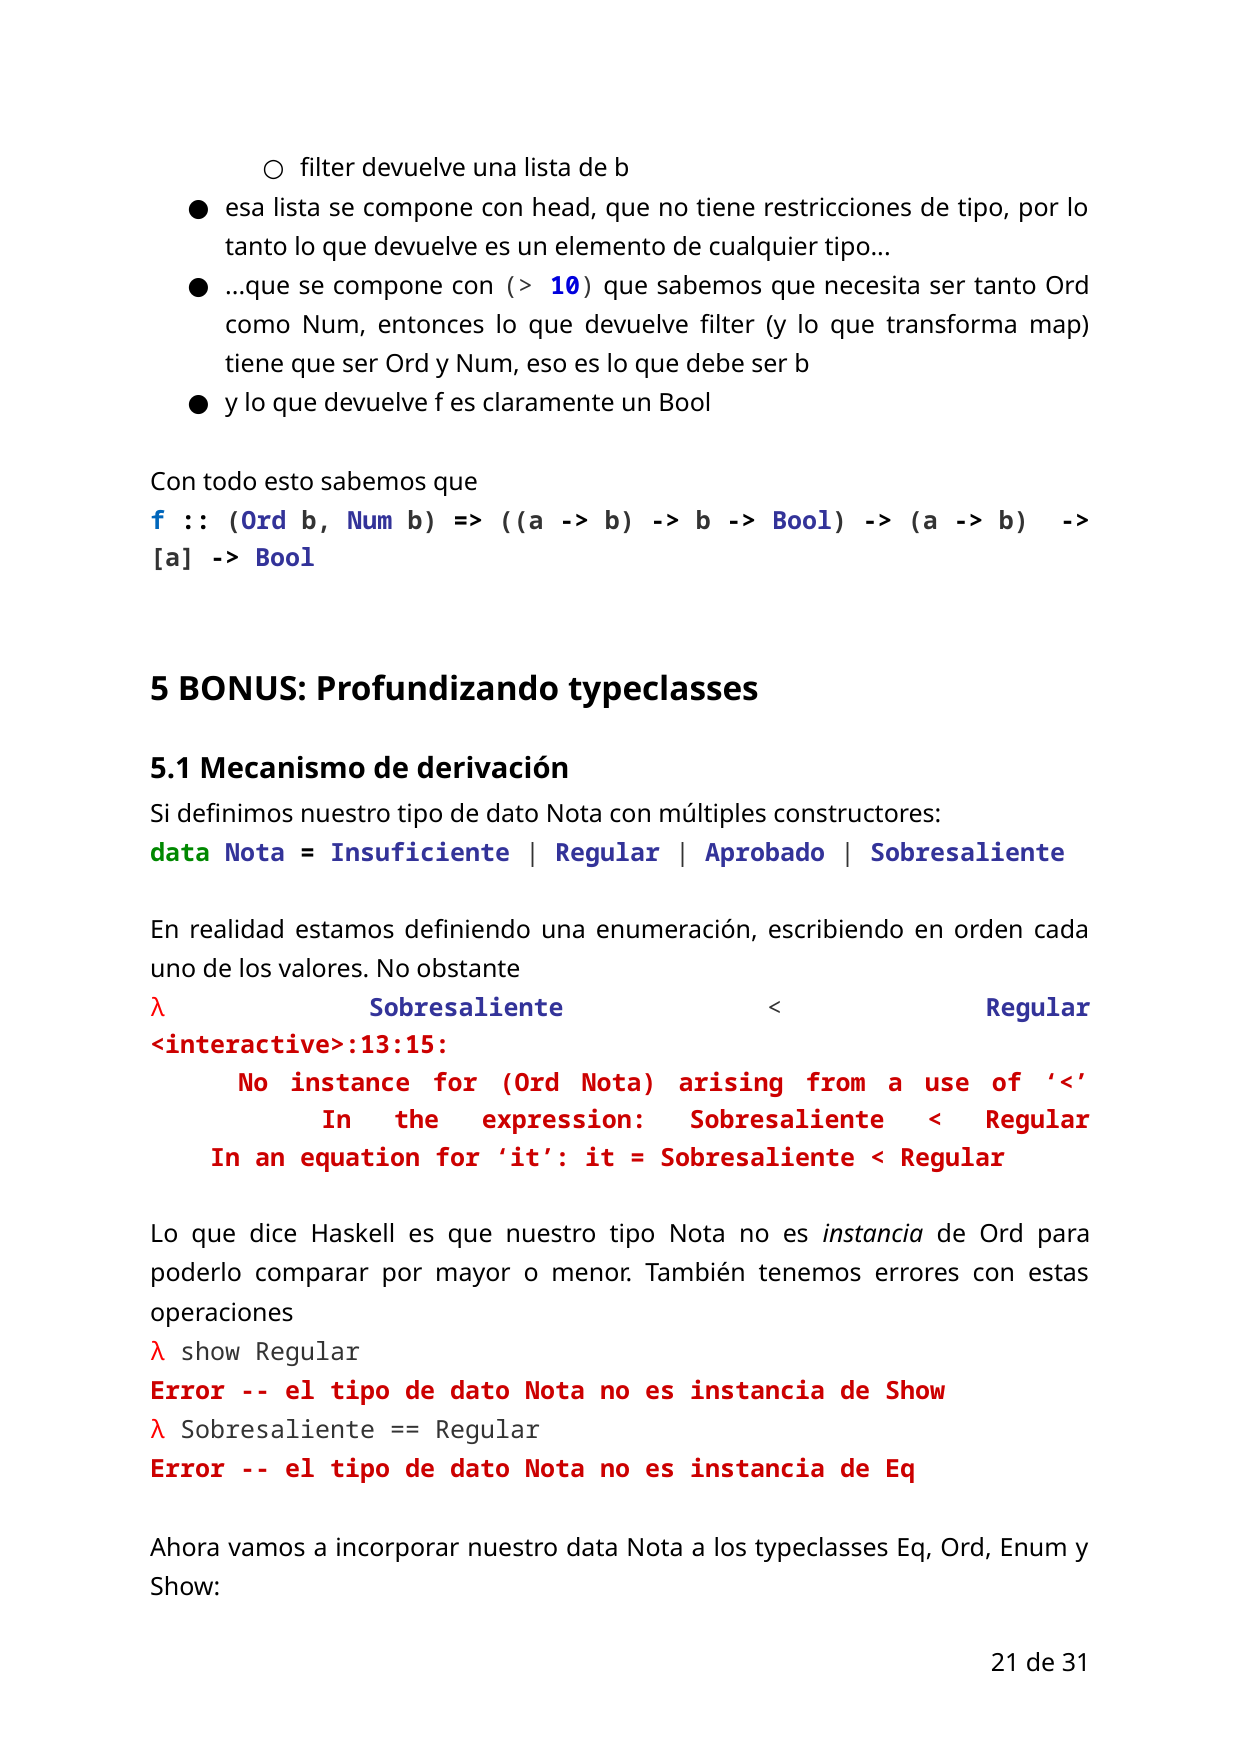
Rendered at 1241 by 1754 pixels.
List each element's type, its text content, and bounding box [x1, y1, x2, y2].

text Ahora vamos a incorporar nuestro data Nota a los typeclasses Eq, Ord, Enum y Show: [150, 1529, 1090, 1602]
text data Nota = Insuficiente | Regular | Aprobado | Sobresaliente [150, 835, 1090, 869]
text En realidad estamos definiendo una enumeración, escribiendo en orden cada uno de los valores. No obstante [150, 911, 1090, 984]
text Con todo esto sabemos que [150, 463, 1090, 497]
text λ Sobresaliente < Regular <interactive>:13:15: No instance for (Ord Nota) arising from a use of ‘<’ In the expression: Sobresaliente < Regular In an equation for ‘it’: it = Sobresaliente < Regular [150, 990, 1090, 1173]
list ...que se compone con (> 10) que sabemos que necesita ser tanto Ord como Num, entonces lo que devuelve filter (y lo que transforma map) tiene que ser Ord y Num, eso es lo que debe ser b [187, 267, 1090, 380]
subtitle 5 BONUS: Profundizando typeclasses [150, 665, 1090, 710]
text λ show Regular [150, 1333, 1090, 1367]
text Lo que dice Haskell es que nuestro tipo Nota no es instancia de Ord para poderlo comparar por mayor o menor. También tenemos errores con estas operaciones [150, 1216, 1090, 1328]
text f :: (Ord b, Num b) => ((a -> b) -> b -> Bool) -> (a -> b) -> [a] -> Bool [150, 502, 1090, 574]
list y lo que devuelve f es claramente un Bool [187, 385, 1090, 419]
text Error -- el tipo de dato Nota no es instancia de Show [150, 1372, 1090, 1407]
text λ Sobresaliente == Regular [150, 1412, 1090, 1446]
list filter devuelve una lista de b [262, 150, 1090, 184]
text Si definimos nuestro tipo de dato Nota con múltiples constructores: [150, 796, 1090, 830]
list esa lista se compone con head, que no tiene restricciones de tipo, por lo tanto lo que devuelve es un elemento de cualquier tipo... [187, 189, 1090, 262]
text Error -- el tipo de dato Nota no es instancia de Eq [150, 1451, 1090, 1485]
subtitle 5.1 Mecanismo de derivación [150, 748, 1090, 787]
